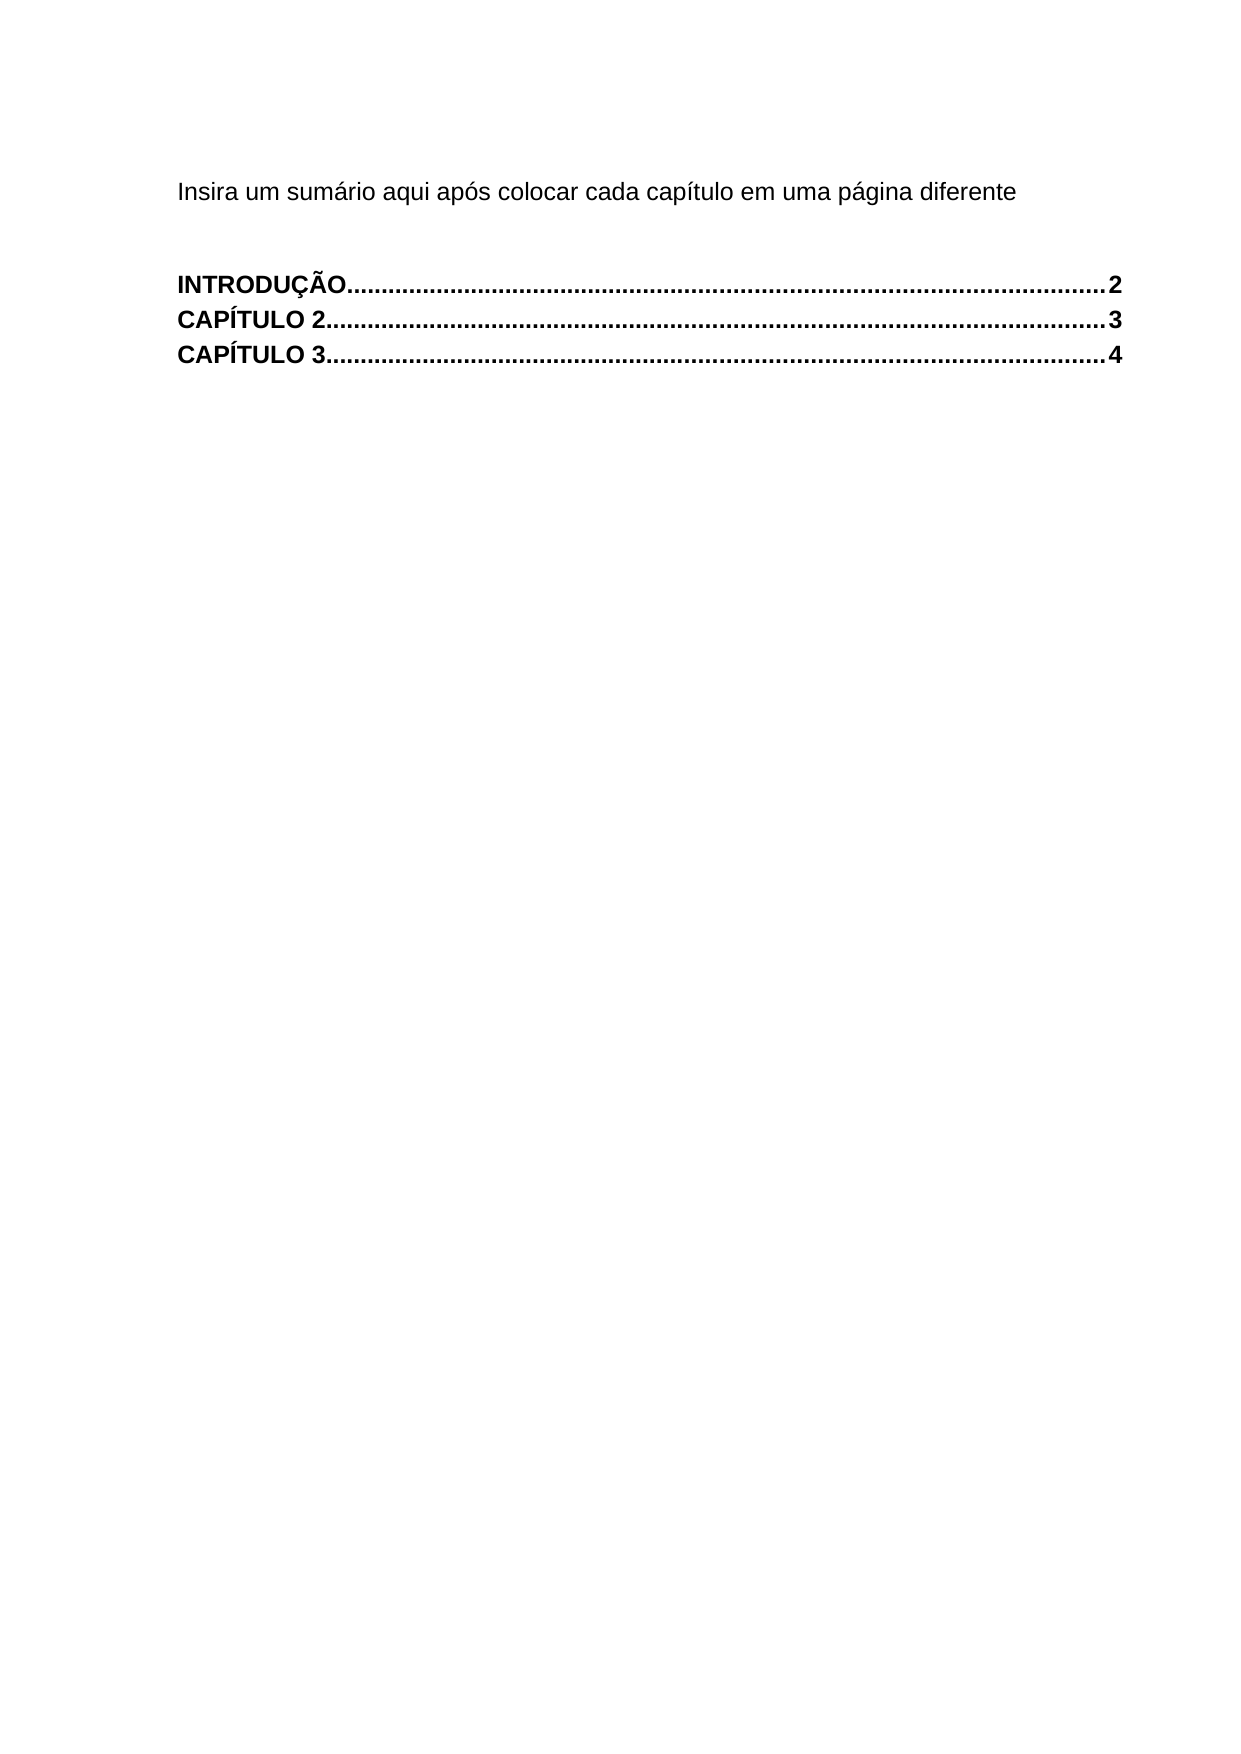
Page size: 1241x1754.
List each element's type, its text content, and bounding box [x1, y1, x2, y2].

text CAPÍTULO 3 4 [177, 339, 1122, 368]
text Insira um sumário aqui após colocar cada capítulo em uma página diferente [177, 177, 1122, 206]
text INTRODUÇÃO 2 [177, 269, 1122, 298]
text CAPÍTULO 2 3 [177, 304, 1122, 333]
